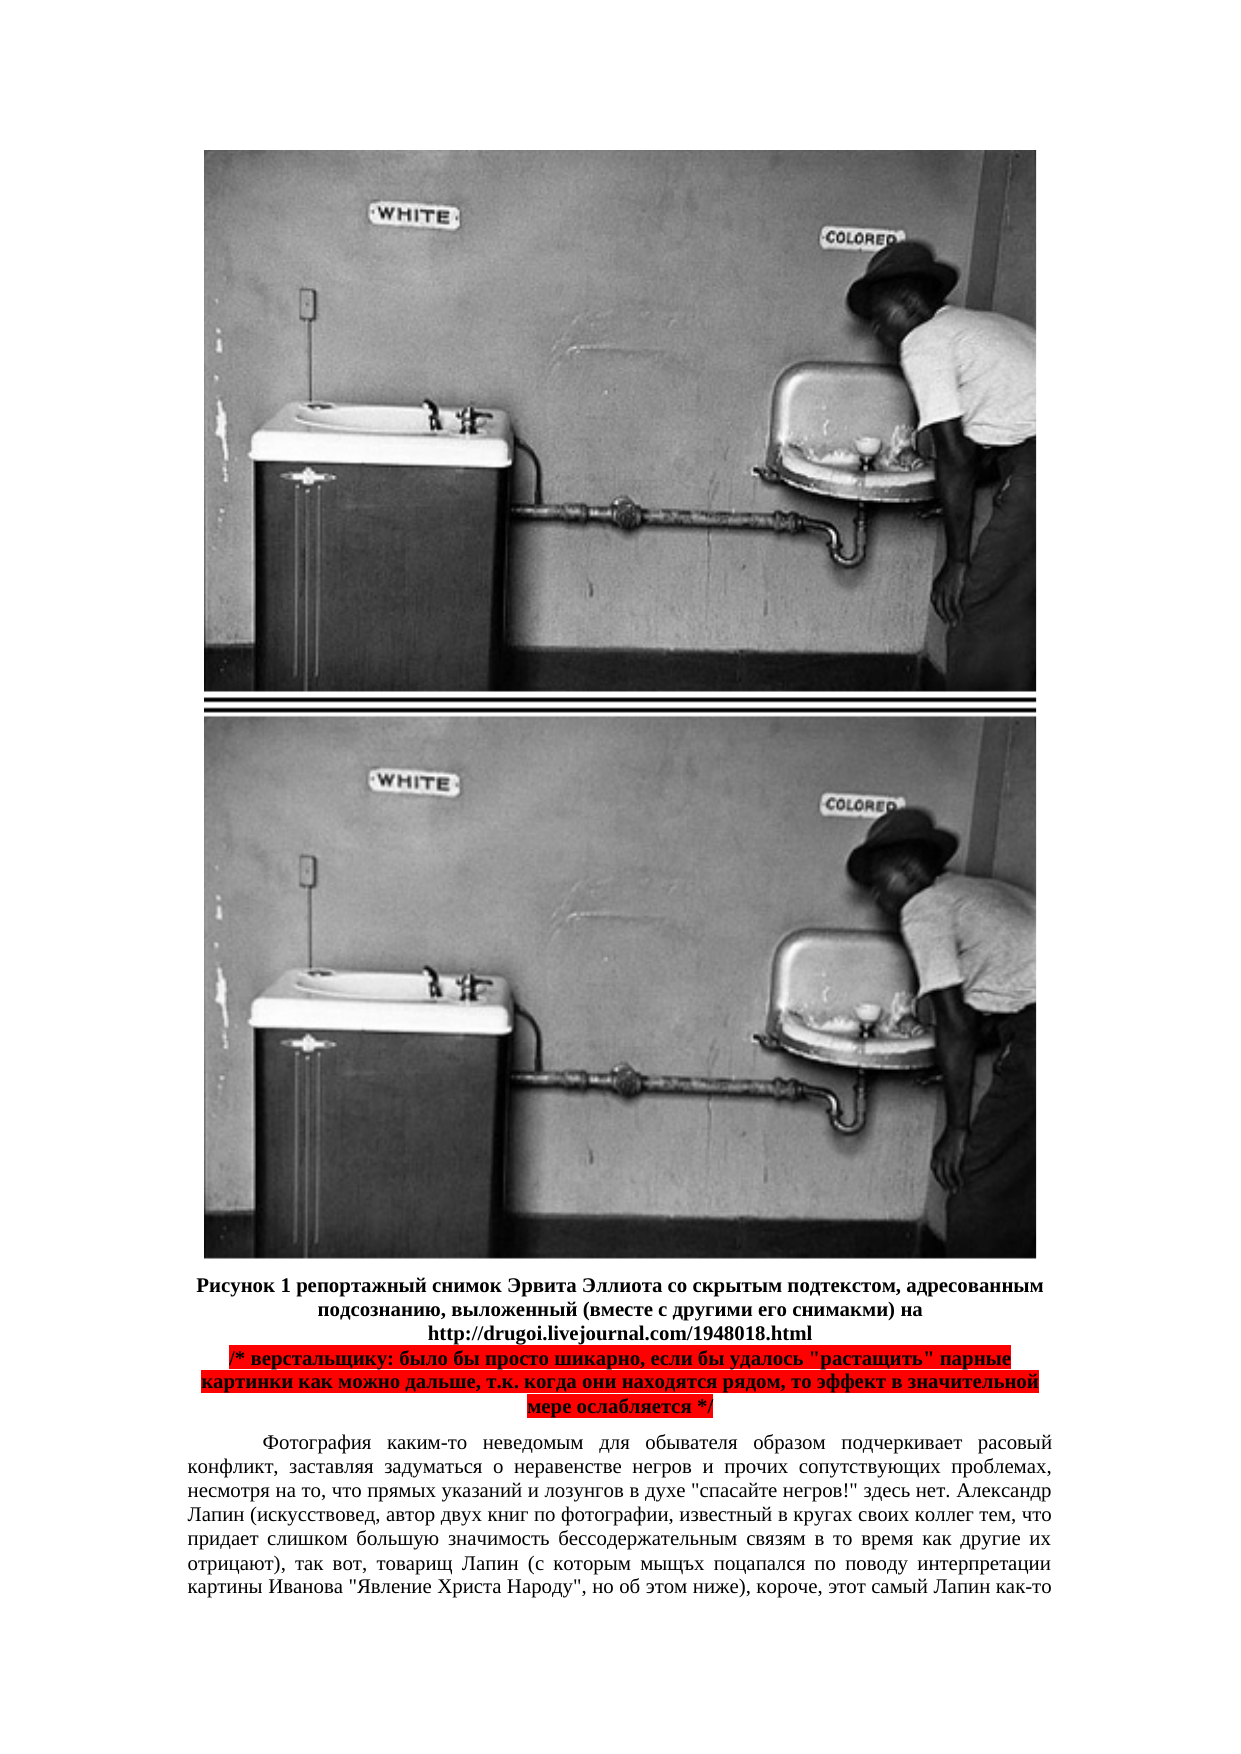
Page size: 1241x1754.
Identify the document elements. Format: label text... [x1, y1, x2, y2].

picture [204, 150, 1037, 1261]
text Фотография каким-то неведомым для обывателя образом подчеркивает расовый конфликт, заставляя задуматься о неравенстве негров и прочих сопутствующих проблемах, несмотря на то, что прямых указаний и лозунгов в духе "спасайте негров!" здесь нет. Александр Лапин (искусствовед, автор двух книг по фотографии, известный в кругах своих коллег тем, что придает слишком большую значимость бессодержательным связям в то время как другие их отрицают), так вот, товарищ Лапин (с которым мыщъх поцапался по поводу интерпретации картины Иванова "Явление Христа Народу", но об этом ниже), короче, этот самый Лапин как-то [187, 1430, 1053, 1598]
text Рисунок 1 репортажный снимок Эрвита Эллиота со скрытым подтекстом, адресованным подсознанию, выложенный (вместе с другими его снимакми) на http://drugoi.livejournal.com/1948018.html /* верстальщику: было бы просто шикарно, если бы удалось "растащить" парные картинки как можно дальше, т.к. когда они находятся рядом, то эффект в значительной мере ослабляется */ [187, 1273, 1053, 1418]
